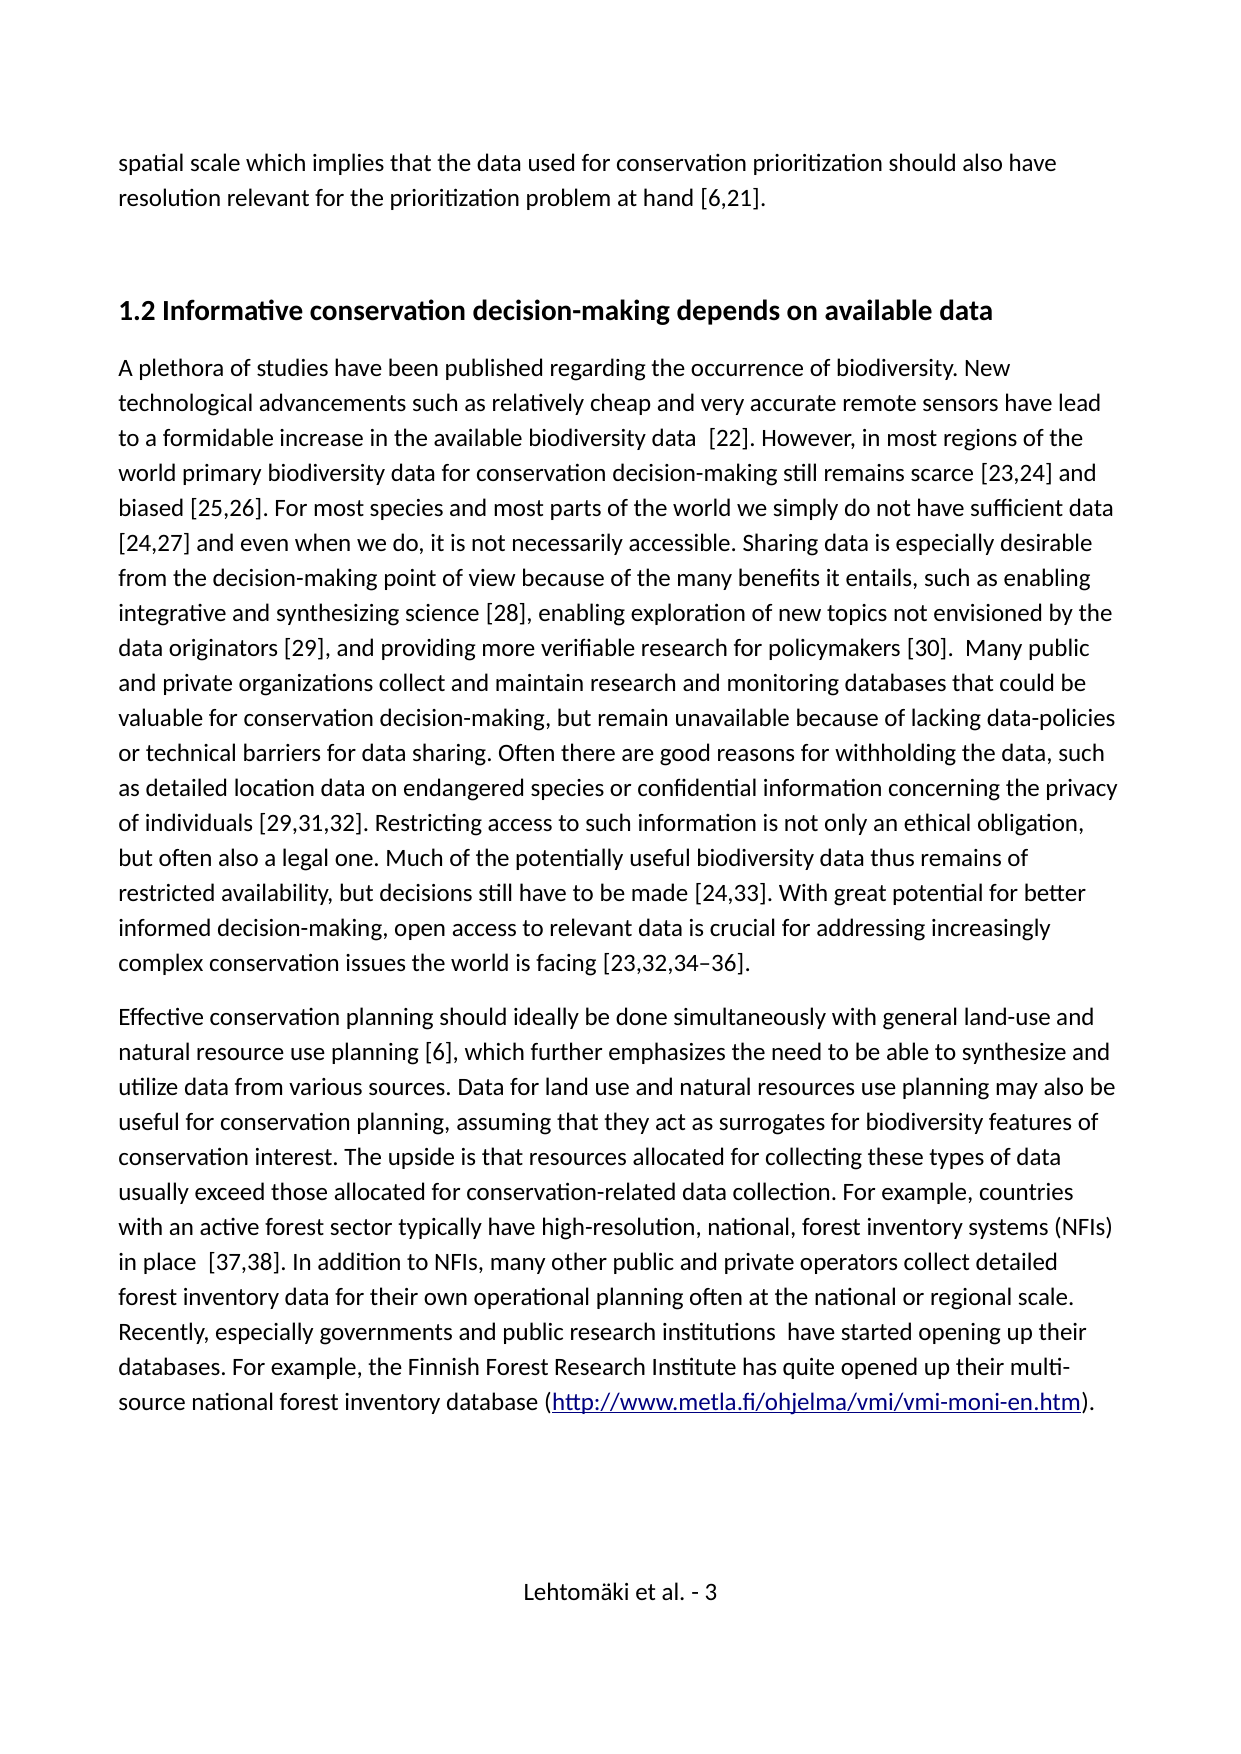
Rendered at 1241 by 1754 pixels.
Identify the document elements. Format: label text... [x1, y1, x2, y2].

text A plethora of studies have been published regarding the occurrence of biodiversity. New technological advancements such as relatively cheap and very accurate remote sensors have lead to a formidable increase in the available biodiversity data [22]. However, in most regions of the world primary biodiversity data for conservation decision-making still remains scarce [23,24] and biased [25,26]. For most species and most parts of the world we simply do not have sufficient data [24,27] and even when we do, it is not necessarily accessible. Sharing data is especially desirable from the decision-making point of view because of the many benefits it entails, such as enabling integrative and synthesizing science [28], enabling exploration of new topics not envisioned by the data originators [29], and providing more verifiable research for policymakers [30]. Many public and private organizations collect and maintain research and monitoring databases that could be valuable for conservation decision-making, but remain unavailable because of lacking data-policies or technical barriers for data sharing. Often there are good reasons for withholding the data, such as detailed location data on endangered species or confidential information concerning the privacy of individuals [29,31,32]. Restricting access to such information is not only an ethical obligation, but often also a legal one. Much of the potentially useful biodiversity data thus remains of restricted availability, but decisions still have to be made [24,33]. With great potential for better informed decision-making, open access to relevant data is crucial for addressing increasingly complex conservation issues the world is facing [23,32,34–36]. [118, 352, 1122, 977]
text spatial scale which implies that the data used for conservation prioritization should also have resolution relevant for the prioritization problem at hand [6,21]. [118, 148, 1122, 213]
text Effective conservation planning should ideally be done simultaneously with general land-use and natural resource use planning [6], which further emphasizes the need to be able to synthesize and utilize data from various sources. Data for land use and natural resources use planning may also be useful for conservation planning, assuming that they act as surrogates for biodiversity features of conservation interest. The upside is that resources allocated for collecting these types of data usually exceed those allocated for conservation-related data collection. For example, countries with an active forest sector typically have high-resolution, national, forest inventory systems (NFIs) in place [37,38]. In addition to NFIs, many other public and private operators collect detailed forest inventory data for their own operational planning often at the national or regional scale. Recently, especially governments and public research institutions have started opening up their databases. For example, the Finnish Forest Research Institute has quite opened up their multi-source national forest inventory database (http://www.metla.fi/ohjelma/vmi/vmi-moni-en.htm). [118, 1001, 1122, 1416]
subtitle 1.2 Informative conservation decision-making depends on available data [118, 292, 1122, 328]
